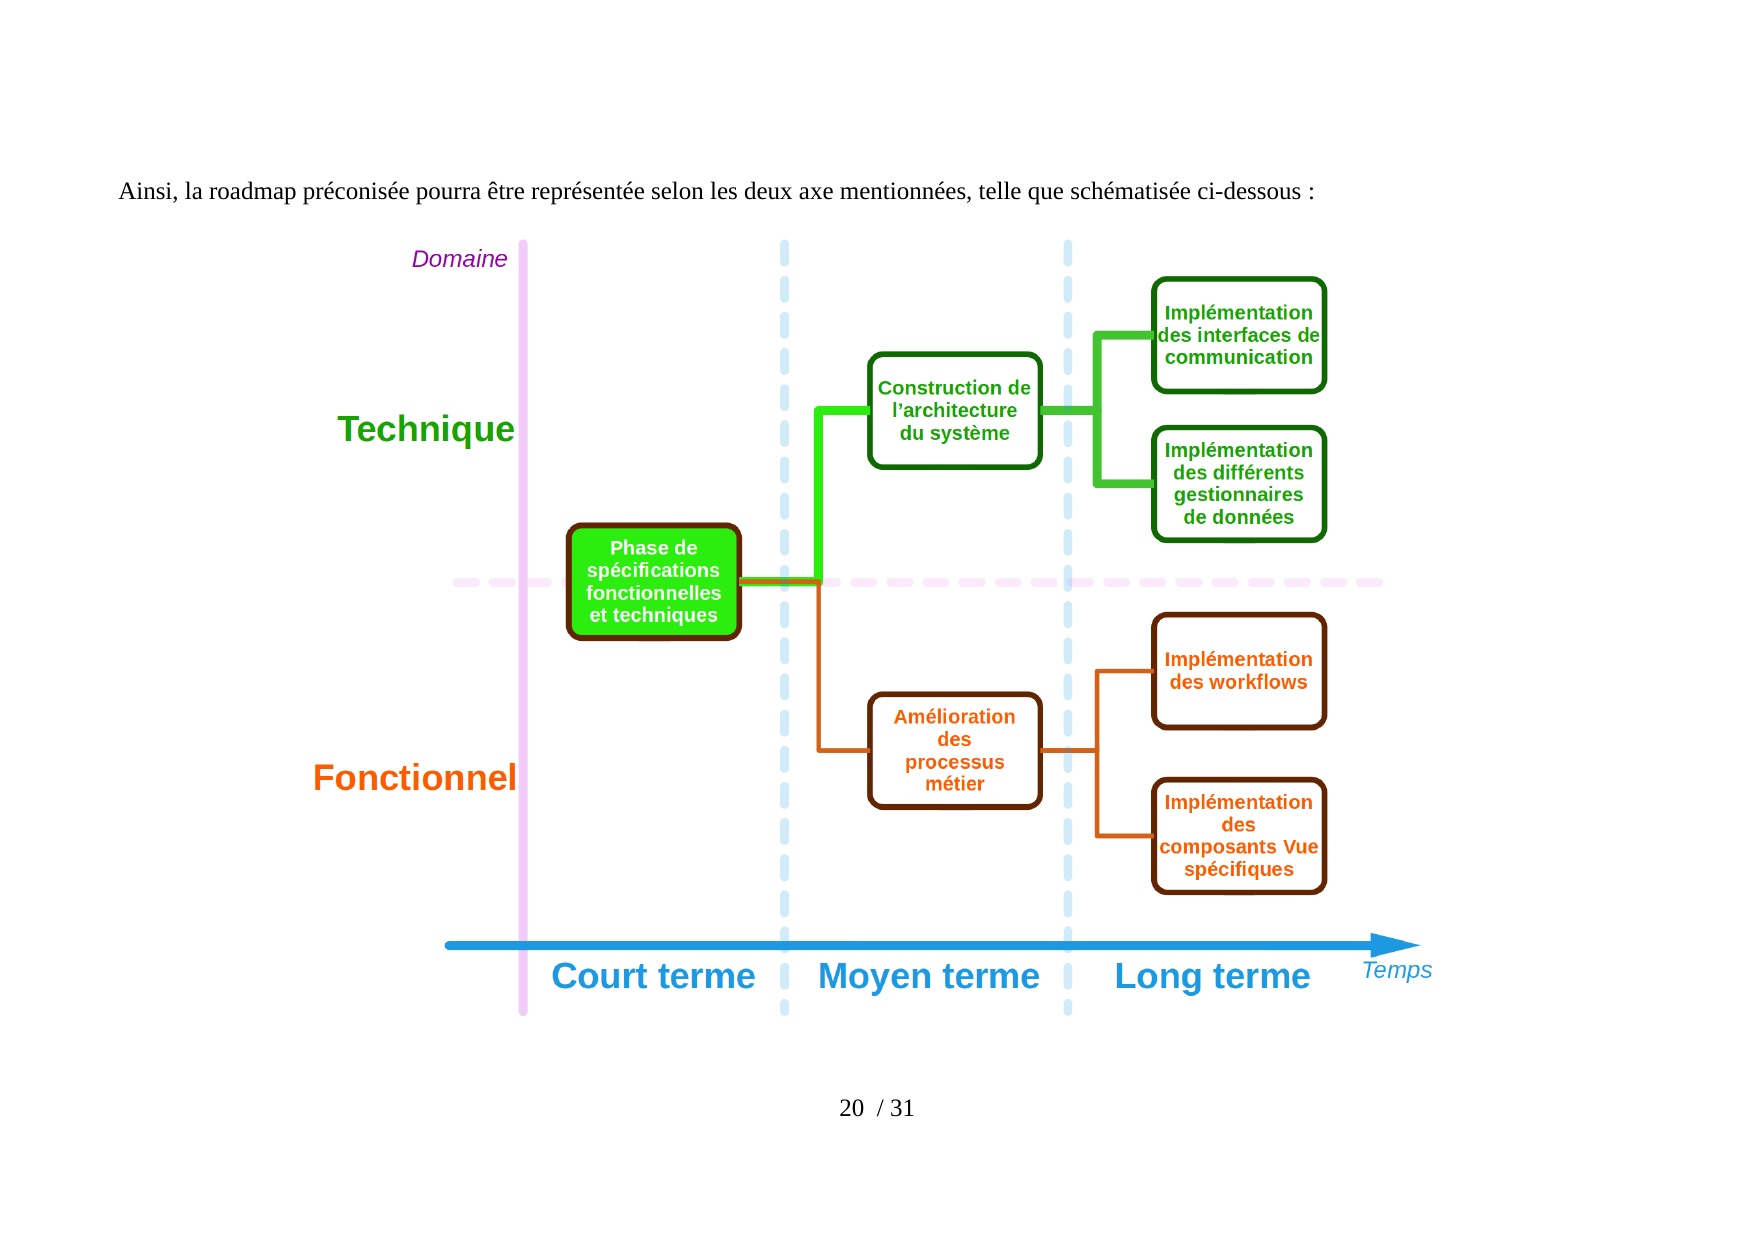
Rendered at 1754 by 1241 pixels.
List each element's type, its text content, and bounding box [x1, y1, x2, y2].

picture [312, 236, 1442, 1035]
text Ainsi, la roadmap préconisée pourra être représentée selon les deux axe mentionnées, telle que schématisée ci-dessous : [118, 176, 1636, 205]
